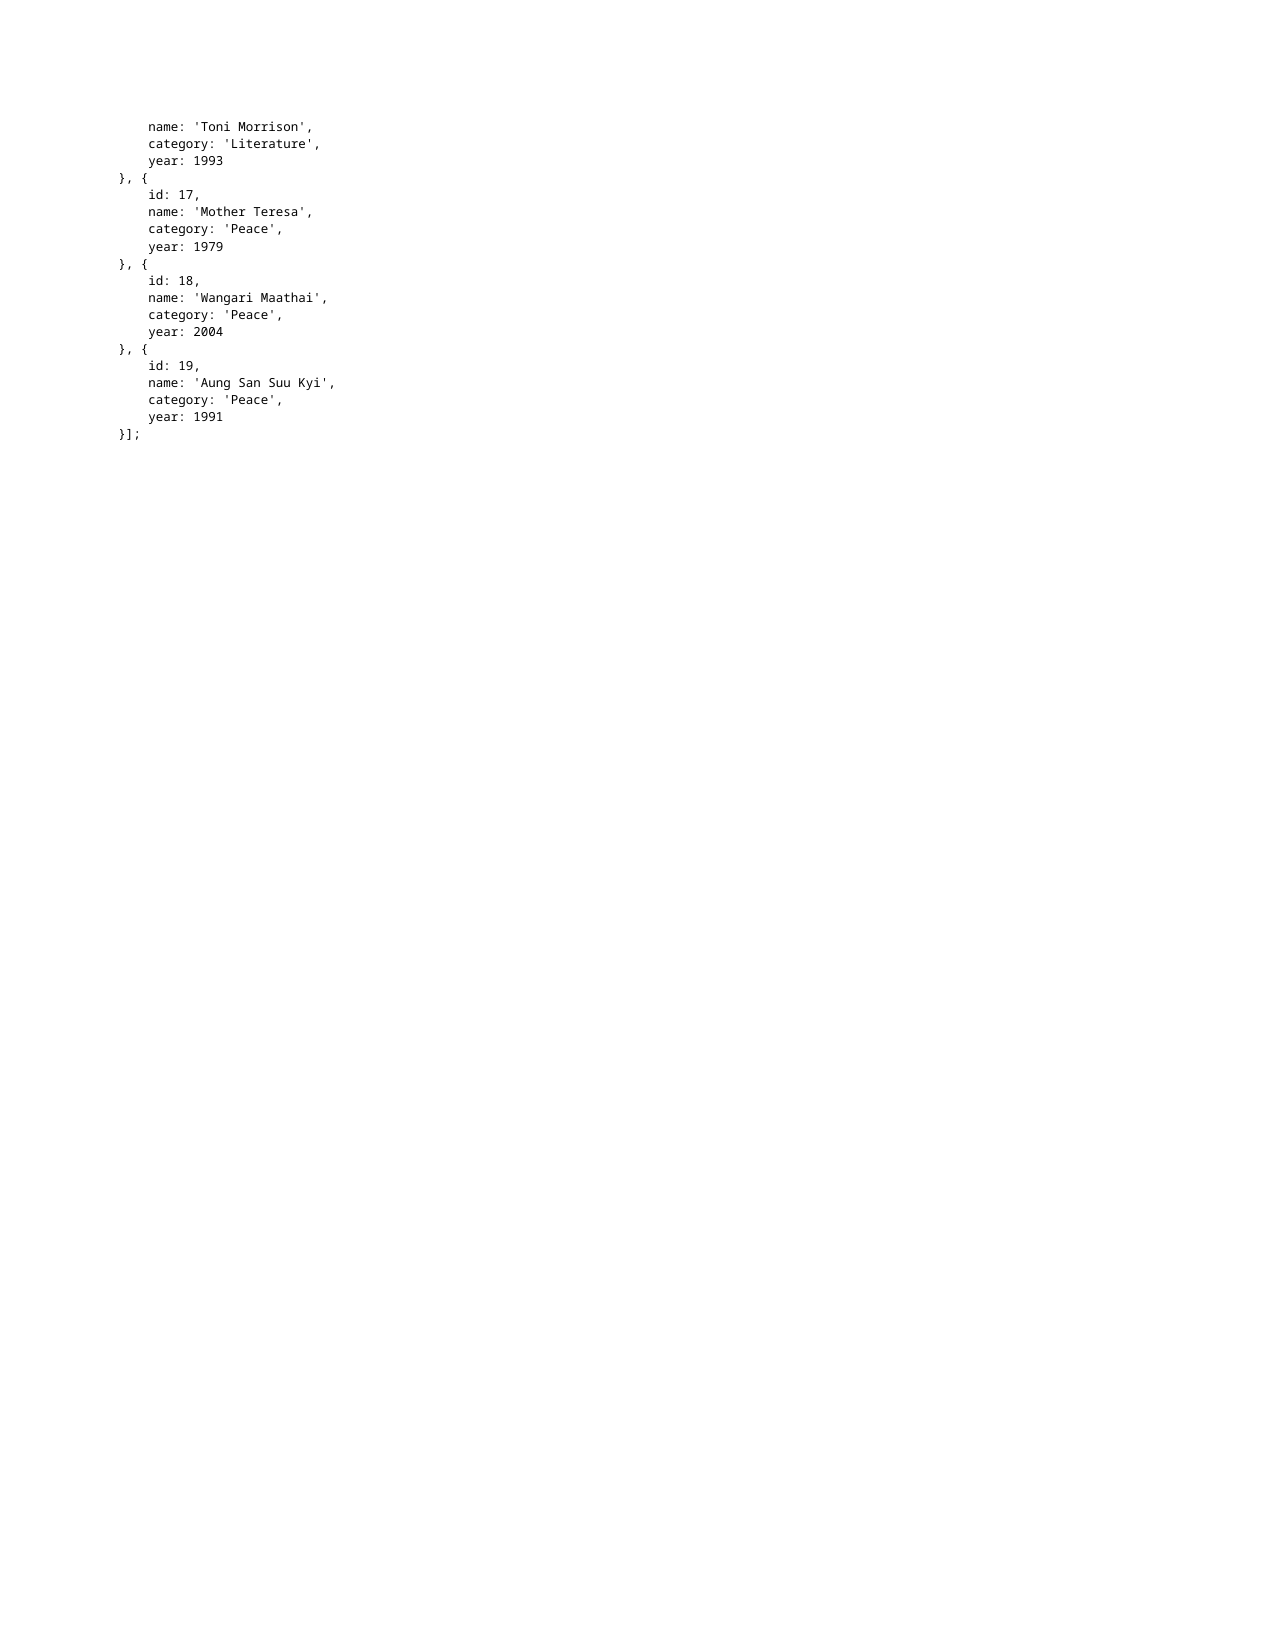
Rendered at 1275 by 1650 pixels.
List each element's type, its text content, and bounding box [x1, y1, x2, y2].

text id: 17, [118, 186, 1157, 203]
text category: 'Peace', [118, 221, 1157, 238]
text name: 'Wangari Maathai', [118, 289, 1157, 306]
text }]; [118, 426, 1157, 443]
text }, { [118, 255, 1157, 272]
text name: 'Aung San Suu Kyi', [118, 374, 1157, 391]
text year: 2004 [118, 323, 1157, 340]
text category: 'Peace', [118, 391, 1157, 408]
text id: 18, [118, 272, 1157, 289]
text year: 1991 [118, 408, 1157, 426]
text name: 'Mother Teresa', [118, 203, 1157, 221]
text name: 'Toni Morrison', [118, 118, 1157, 135]
text }, { [118, 169, 1157, 186]
text category: 'Literature', [118, 135, 1157, 152]
text year: 1993 [118, 152, 1157, 169]
text }, { [118, 340, 1157, 357]
text year: 1979 [118, 238, 1157, 255]
text category: 'Peace', [118, 306, 1157, 323]
text id: 19, [118, 357, 1157, 374]
